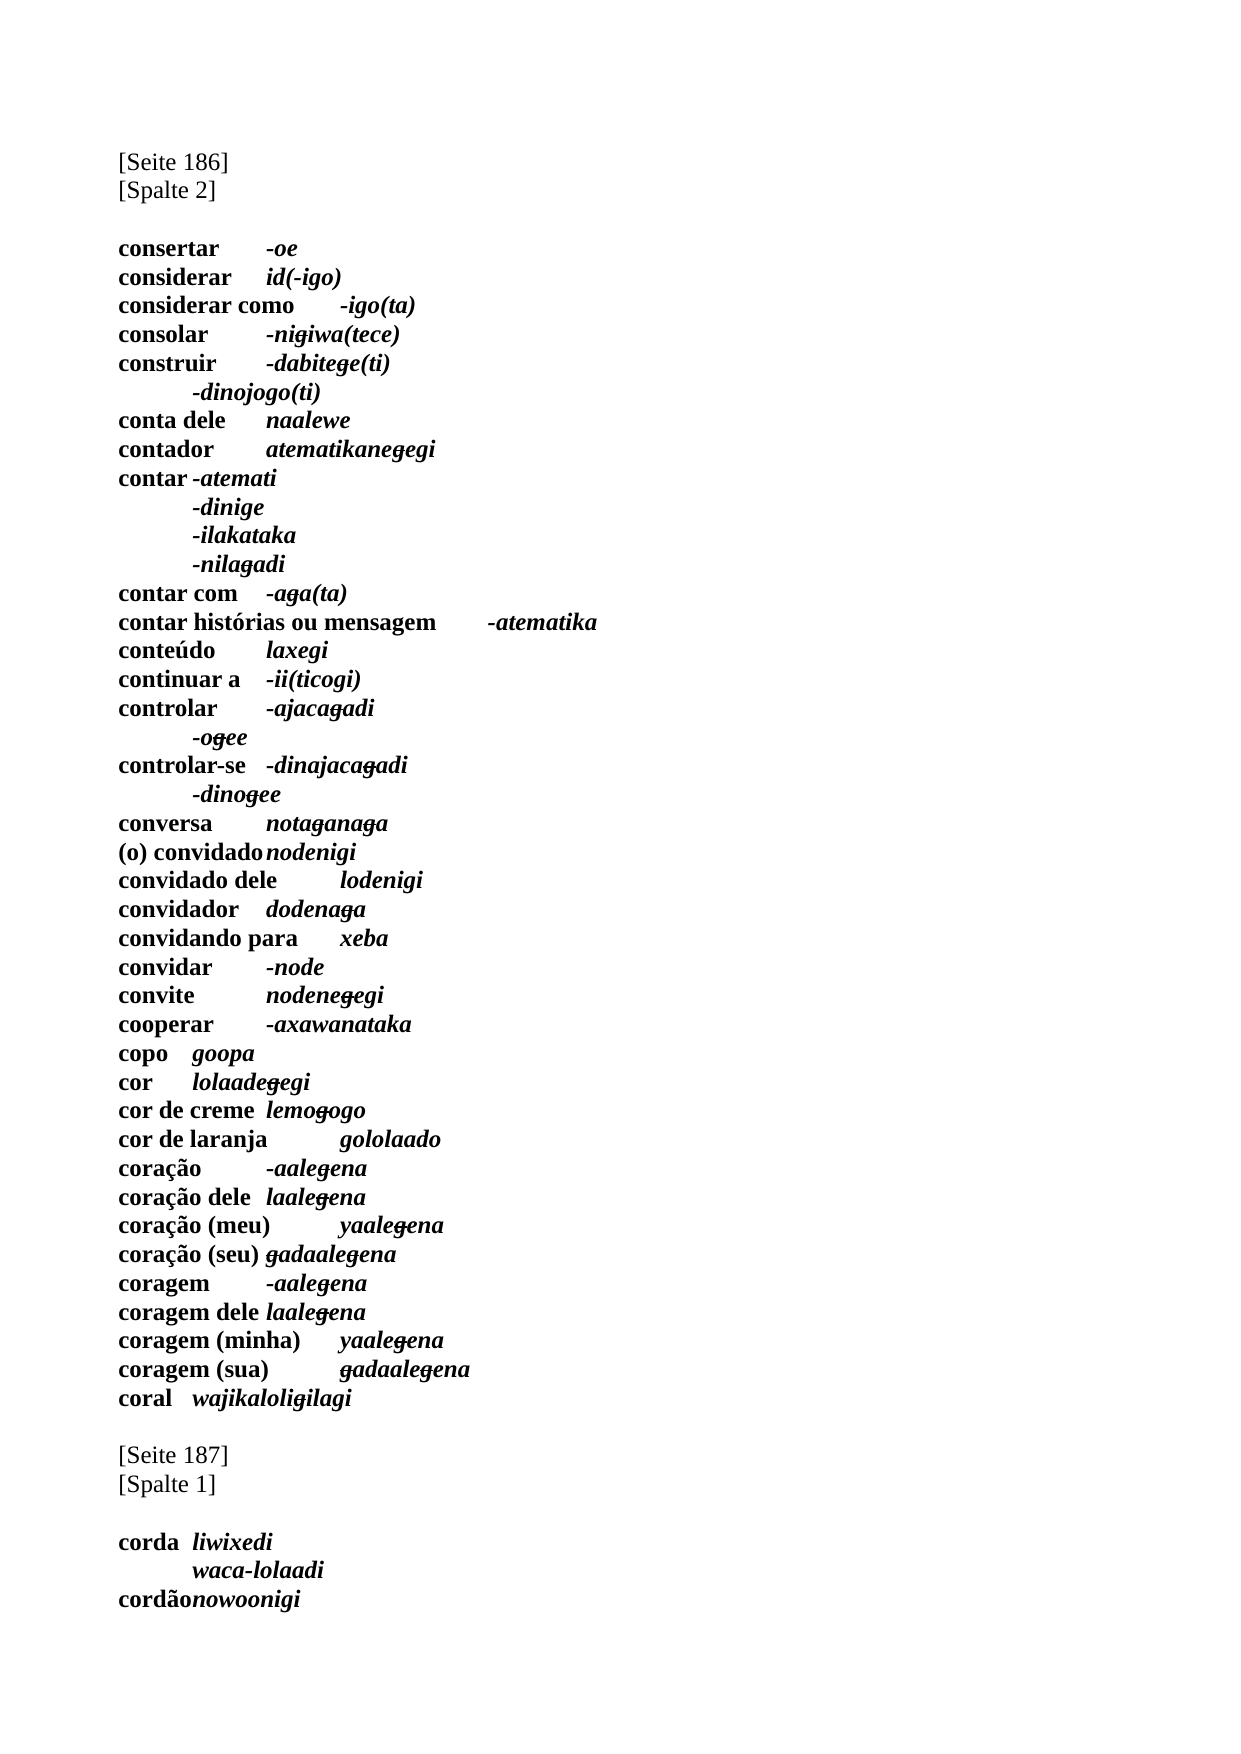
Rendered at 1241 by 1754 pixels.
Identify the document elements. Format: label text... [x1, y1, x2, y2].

text coração dele laalegena [118, 1182, 1125, 1211]
text cor de laranja gololaado [118, 1124, 1125, 1153]
text -dinojogo(ti) [118, 377, 1125, 406]
text coral wajikaloligilagi [118, 1383, 1125, 1412]
text convidando para xeba [118, 923, 1125, 952]
text (o) convidado nodenigi [118, 837, 1125, 866]
text cooperar -axawanataka [118, 1009, 1125, 1038]
text waca-lolaadi [118, 1556, 1125, 1584]
text convite nodenegegi [118, 981, 1125, 1009]
text coração (meu) yaalegena [118, 1211, 1125, 1239]
text convidado dele lodenigi [118, 866, 1125, 894]
text contar histórias ou mensagem -atematika [118, 607, 1125, 636]
text contar -atemati [118, 463, 1125, 492]
text consertar -oe [118, 233, 1125, 262]
text contador atematikanegegi [118, 434, 1125, 463]
text -dinogee [118, 779, 1125, 808]
text contar com -aga(ta) [118, 578, 1125, 607]
text conta dele naalewe [118, 406, 1125, 434]
text conteúdo laxegi [118, 636, 1125, 664]
text coragem (minha) yaalegena [118, 1326, 1125, 1354]
text cordão nowoonigi [118, 1584, 1125, 1613]
text -ogee [118, 722, 1125, 751]
text convidar -node [118, 952, 1125, 981]
text [Seite 186] [118, 147, 1125, 176]
text -ilakataka [118, 521, 1125, 549]
text continuar a -ii(ticogi) [118, 664, 1125, 693]
text consolar -nigiwa(tece) [118, 319, 1125, 348]
text convidador dodenaga [118, 894, 1125, 923]
text -dinige [118, 492, 1125, 521]
text copo goopa [118, 1038, 1125, 1067]
text coração (seu) gadaalegena [118, 1239, 1125, 1268]
text coragem (sua) gadaalegena [118, 1354, 1125, 1383]
text controlar -ajacagadi [118, 693, 1125, 722]
text considerar como -igo(ta) [118, 291, 1125, 319]
text coragem -aalegena [118, 1268, 1125, 1297]
text cor lolaadegegi [118, 1067, 1125, 1096]
text [Spalte 1] [118, 1469, 1125, 1498]
text conversa notaganaga [118, 808, 1125, 837]
text [Seite 187] [118, 1441, 1125, 1469]
text -nilagadi [118, 549, 1125, 578]
text cor de creme lemogogo [118, 1096, 1125, 1124]
text considerar id(-igo) [118, 262, 1125, 291]
text coração -aalegena [118, 1153, 1125, 1182]
text coragem dele laalegena [118, 1297, 1125, 1326]
text construir -dabitege(ti) [118, 348, 1125, 377]
text controlar-se -dinajacagadi [118, 751, 1125, 779]
text corda liwixedi [118, 1527, 1125, 1556]
text [Spalte 2] [118, 176, 1125, 204]
